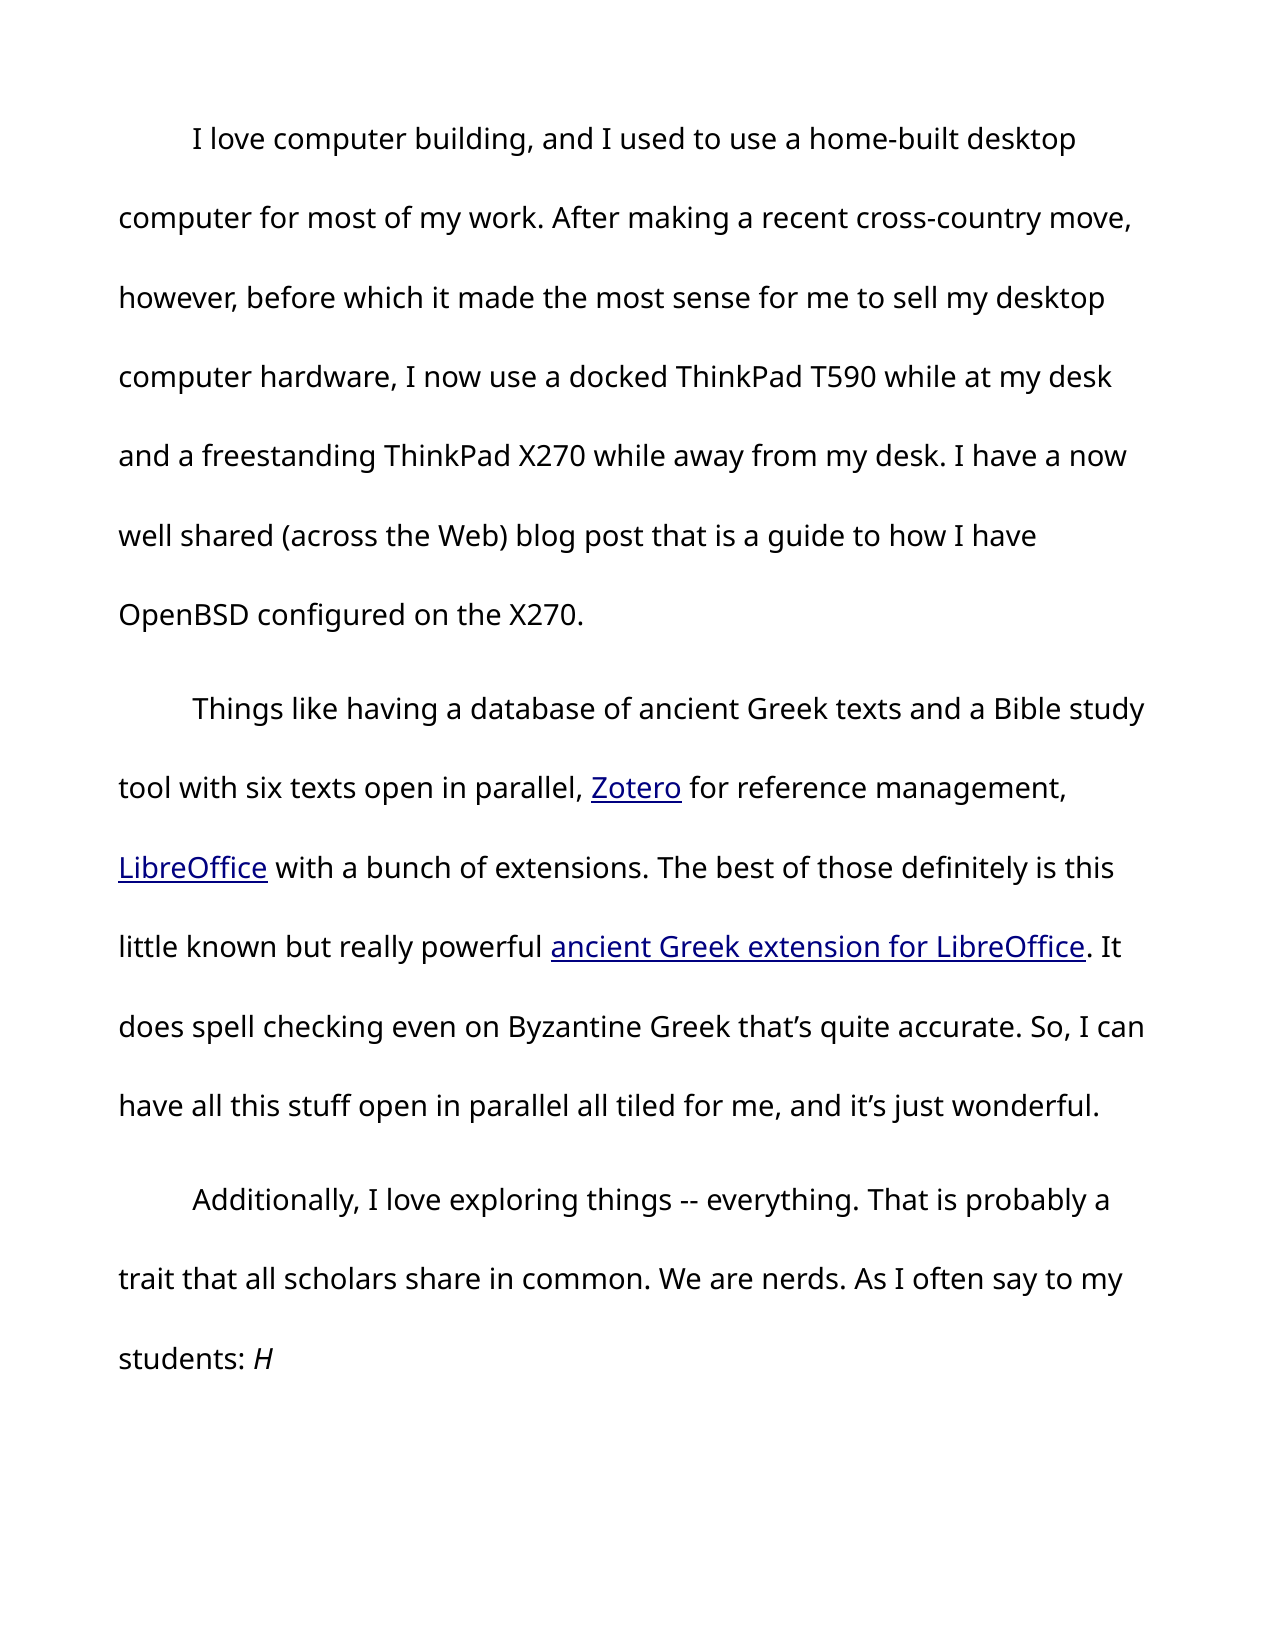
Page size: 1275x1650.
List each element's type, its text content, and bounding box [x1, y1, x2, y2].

text Additionally, I love exploring things -- everything. That is probably a trait that all scholars share in common. We are nerds. As I often say to my students: How do you know that the kid who’s going to become a scholar? It’s [118, 1179, 1157, 1378]
text Things like having a database of ancient Greek texts and a Bible study tool with six texts open in parallel, Zotero for reference management, LibreOffice with a bunch of extensions. The best of those definitely is this little known but really powerful ancient Greek extension for LibreOffice. It does spell checking even on Byzantine Greek that’s quite accurate. So, I can have all this stuff open in parallel all tiled for me, and it’s just wonderful. [118, 688, 1157, 1125]
text I love computer building, and I used to use a home-built desktop computer for most of my work. After making a recent cross-country move, however, before which it made the most sense for me to sell my desktop computer hardware, I now use a docked ThinkPad T590 while at my desk and a freestanding ThinkPad X270 while away from my desk. I have a now well shared (across the Web) blog post that is a guide to how I have OpenBSD configured on the X270. [118, 118, 1157, 634]
